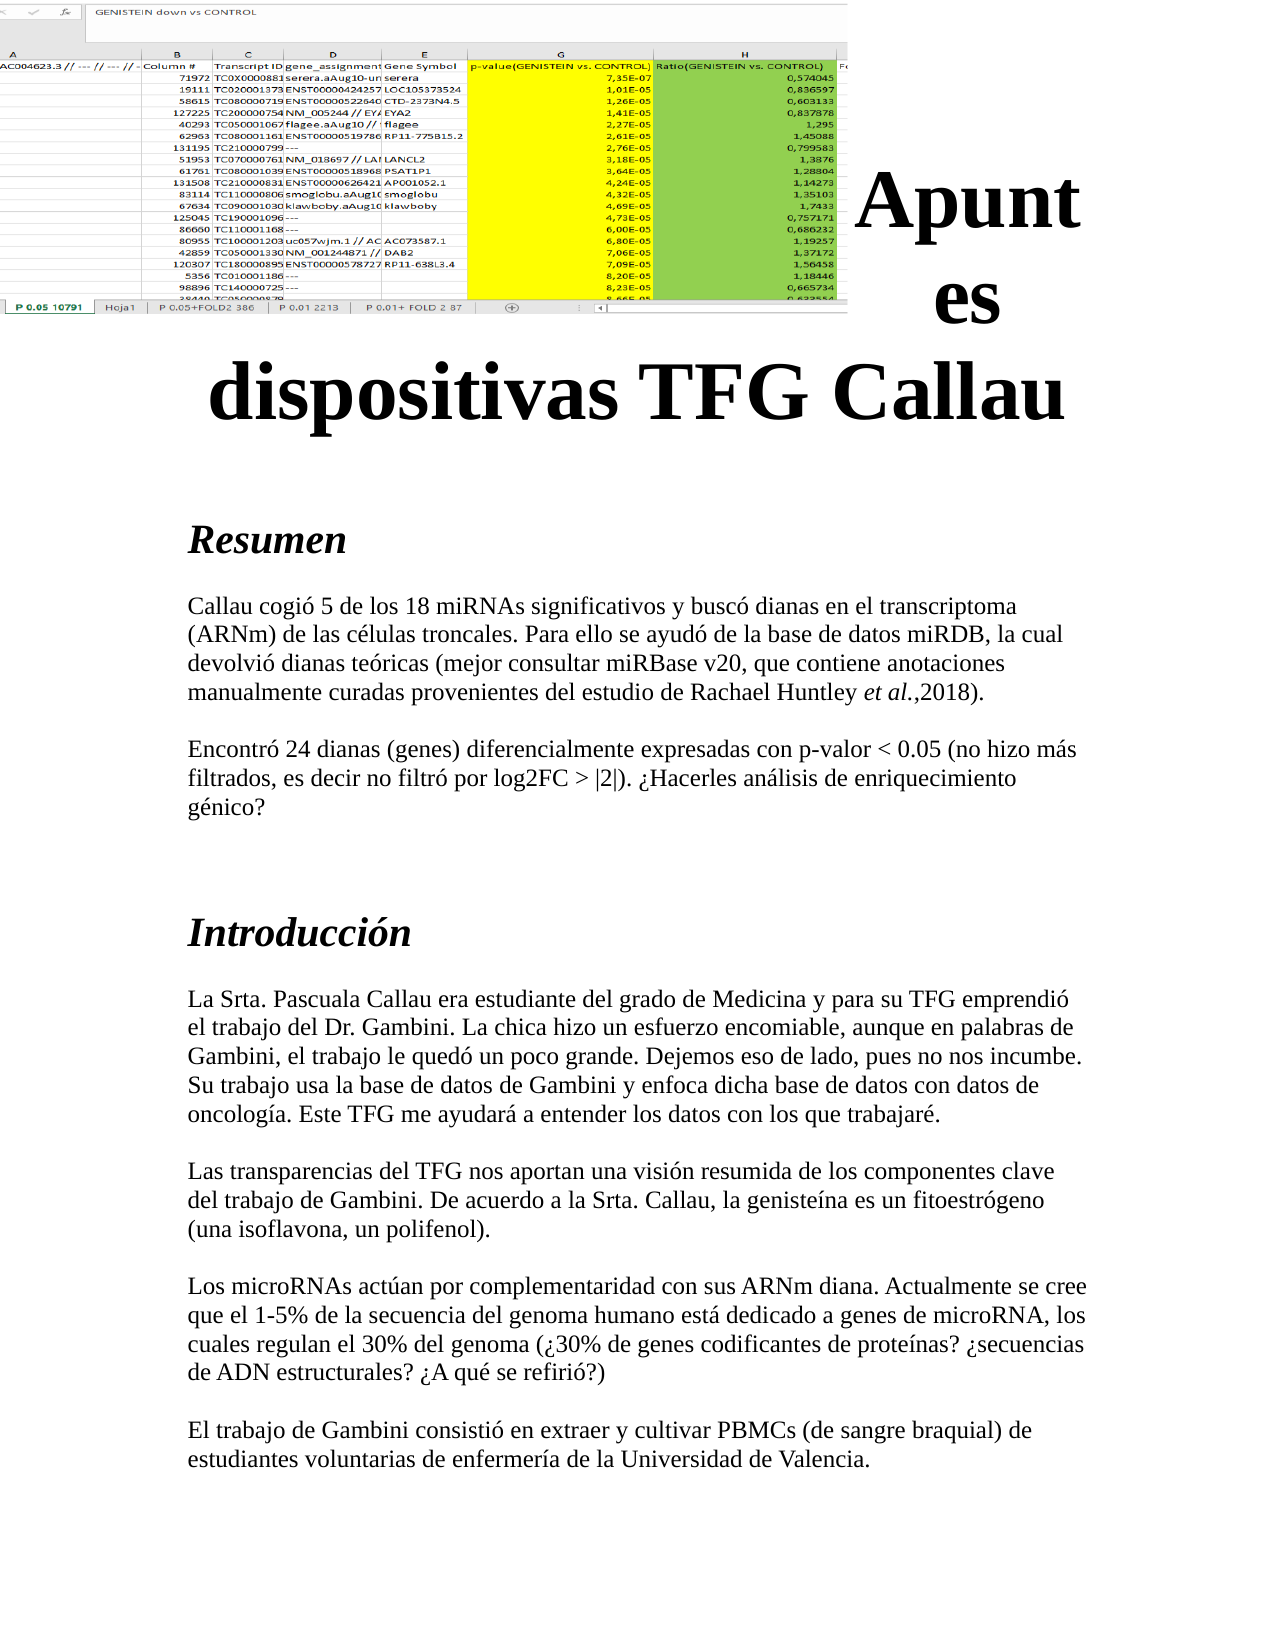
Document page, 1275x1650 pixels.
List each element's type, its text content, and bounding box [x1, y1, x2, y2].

text Introducción [187, 907, 1087, 955]
text Encontró 24 dianas (genes) diferencialmente expresadas con p-valor < 0.05 (no hizo más filtrados, es decir no filtró por log2FC > |2|). ¿Hacerles análisis de enriquecimiento génico? [187, 734, 1087, 821]
text El trabajo de Gambini consistió en extraer y cultivar PBMCs (de sangre braquial) de estudiantes voluntarias de enfermería de la Universidad de Valencia. [187, 1415, 1087, 1472]
text Los microRNAs actúan por complementaridad con sus ARNm diana. Actualmente se cree que el 1-5% de la secuencia del genoma humano está dedicado a genes de microRNA, los cuales regulan el 30% del genoma (¿30% de genes codificantes de proteínas? ¿secuencias de ADN estructurales? ¿A qué se refirió?) [187, 1271, 1087, 1386]
text Apuntes dispositivas TFG Callau [187, 150, 1087, 437]
picture [0, 0, 848, 318]
text Resumen [187, 514, 1087, 562]
text La Srta. Pascuala Callau era estudiante del grado de Medicina y para su TFG emprendió el trabajo del Dr. Gambini. La chica hizo un esfuerzo encomiable, aunque en palabras de Gambini, el trabajo le quedó un poco grande. Dejemos eso de lado, pues no nos incumbe. Su trabajo usa la base de datos de Gambini y enfoca dicha base de datos con datos de oncología. Este TFG me ayudará a entender los datos con los que trabajaré. [187, 984, 1087, 1127]
text Las transparencias del TFG nos aportan una visión resumida de los componentes clave del trabajo de Gambini. De acuerdo a la Srta. Callau, la genisteína es un fitoestrógeno (una isoflavona, un polifenol). [187, 1156, 1087, 1242]
text Callau cogió 5 de los 18 miRNAs significativos y buscó dianas en el transcriptoma (ARNm) de las células troncales. Para ello se ayudó de la base de datos miRDB, la cual devolvió dianas teóricas (mejor consultar miRBase v20, que contiene anotaciones manualmente curadas provenientes del estudio de Rachael Huntley et al.,2018). [187, 591, 1087, 706]
